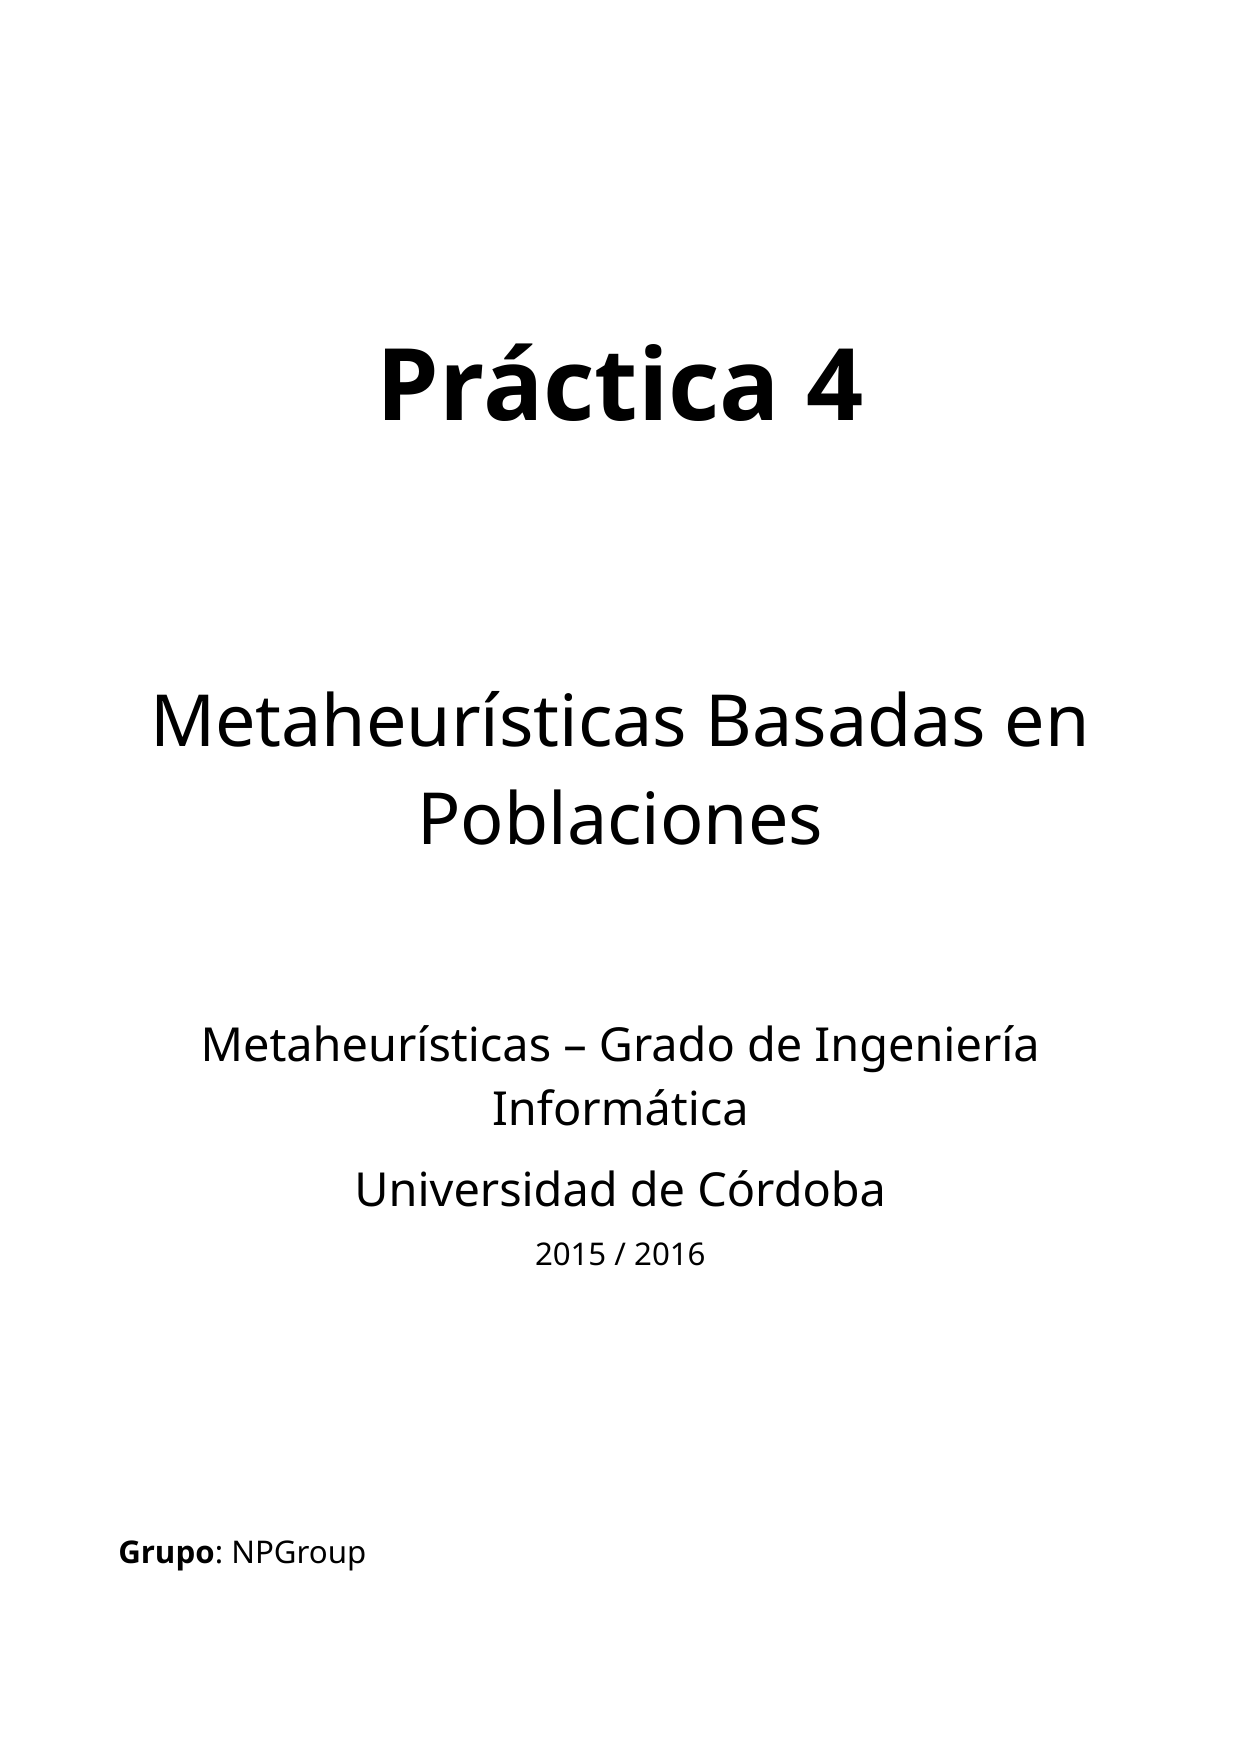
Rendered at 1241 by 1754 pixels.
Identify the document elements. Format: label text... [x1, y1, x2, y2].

text Grupo: NPGroup [118, 1531, 1122, 1573]
text Práctica 4 [118, 314, 1122, 450]
text 2015 / 2016 [118, 1232, 1122, 1275]
text Metaheurísticas Basadas en Poblaciones [118, 670, 1122, 866]
text Universidad de Córdoba [118, 1157, 1122, 1220]
text Metaheurísticas – Grado de Ingeniería Informática [118, 1011, 1122, 1139]
